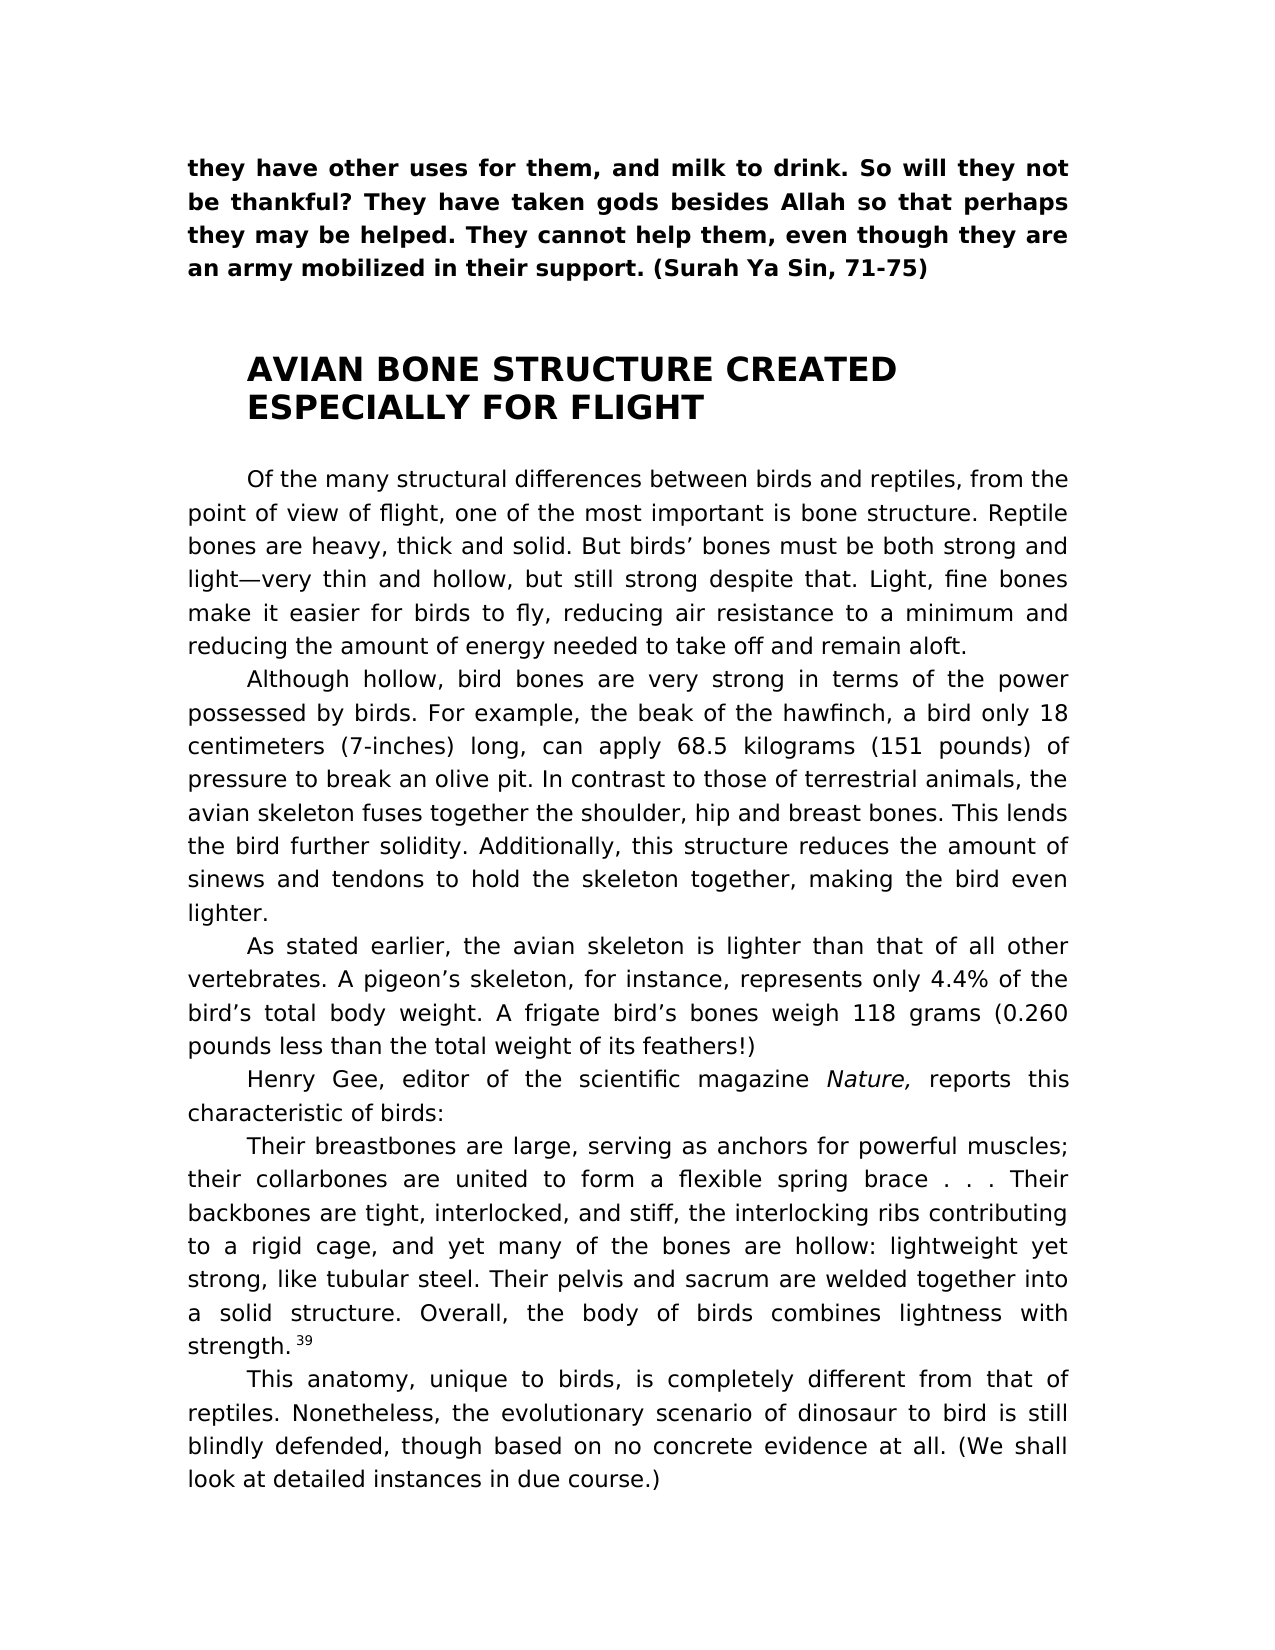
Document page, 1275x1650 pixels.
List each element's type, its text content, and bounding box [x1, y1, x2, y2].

text AVIAN BONE STRUCTURE CREATED [187, 350, 1070, 389]
text As stated earlier, the avian skeleton is lighter than that of all other vertebrates. A pigeon’s skeleton, for instance, represents only 4.4% of the bird’s total body weight. A frigate bird’s bones weigh 118 grams (0.260 pounds less than the total weight of its feathers!) [187, 928, 1070, 1061]
text they have other uses for them, and milk to drink. So will they not be thankful? They have taken gods besides Allah so that perhaps they may be helped. They cannot help them, even though they are an army mobilized in their support. (Surah Ya Sin, 71-75) [187, 150, 1070, 283]
text This anatomy, unique to birds, is completely different from that of reptiles. Nonetheless, the evolutionary scenario of dinosaur to bird is still blindly defended, though based on no concrete evidence at all. (We shall look at detailed instances in due course.) [187, 1361, 1070, 1494]
text Of the many structural differences between birds and reptiles, from the point of view of flight, one of the most important is bone structure. Reptile bones are heavy, thick and solid. But birds’ bones must be both strong and light—very thin and hollow, but still strong despite that. Light, fine bones make it easier for birds to fly, reducing air resistance to a minimum and reducing the amount of energy needed to take off and remain aloft. [187, 461, 1070, 661]
text Although hollow, bird bones are very strong in terms of the power possessed by birds. For example, the beak of the hawfinch, a bird only 18 centimeters (7-inches) long, can apply 68.5 kilograms (151 pounds) of pressure to break an olive pit. In contrast to those of terrestrial animals, the avian skeleton fuses together the shoulder, hip and breast bones. This lends the bird further solidity. Additionally, this structure reduces the amount of sinews and tendons to hold the skeleton together, making the bird even lighter. [187, 661, 1070, 928]
text ESPECIALLY FOR FLIGHT [187, 389, 1070, 428]
text Their breastbones are large, serving as anchors for powerful muscles; their collarbones are united to form a flexible spring brace . . . Their backbones are tight, interlocked, and stiff, the interlocking ribs contributing to a rigid cage, and yet many of the bones are hollow: lightweight yet strong, like tubular steel. Their pelvis and sacrum are welded together into a solid structure. Overall, the body of birds combines lightness with strength. 39 [187, 1128, 1070, 1361]
text Henry Gee, editor of the scientific magazine Nature, reports this characteristic of birds: [187, 1061, 1070, 1128]
